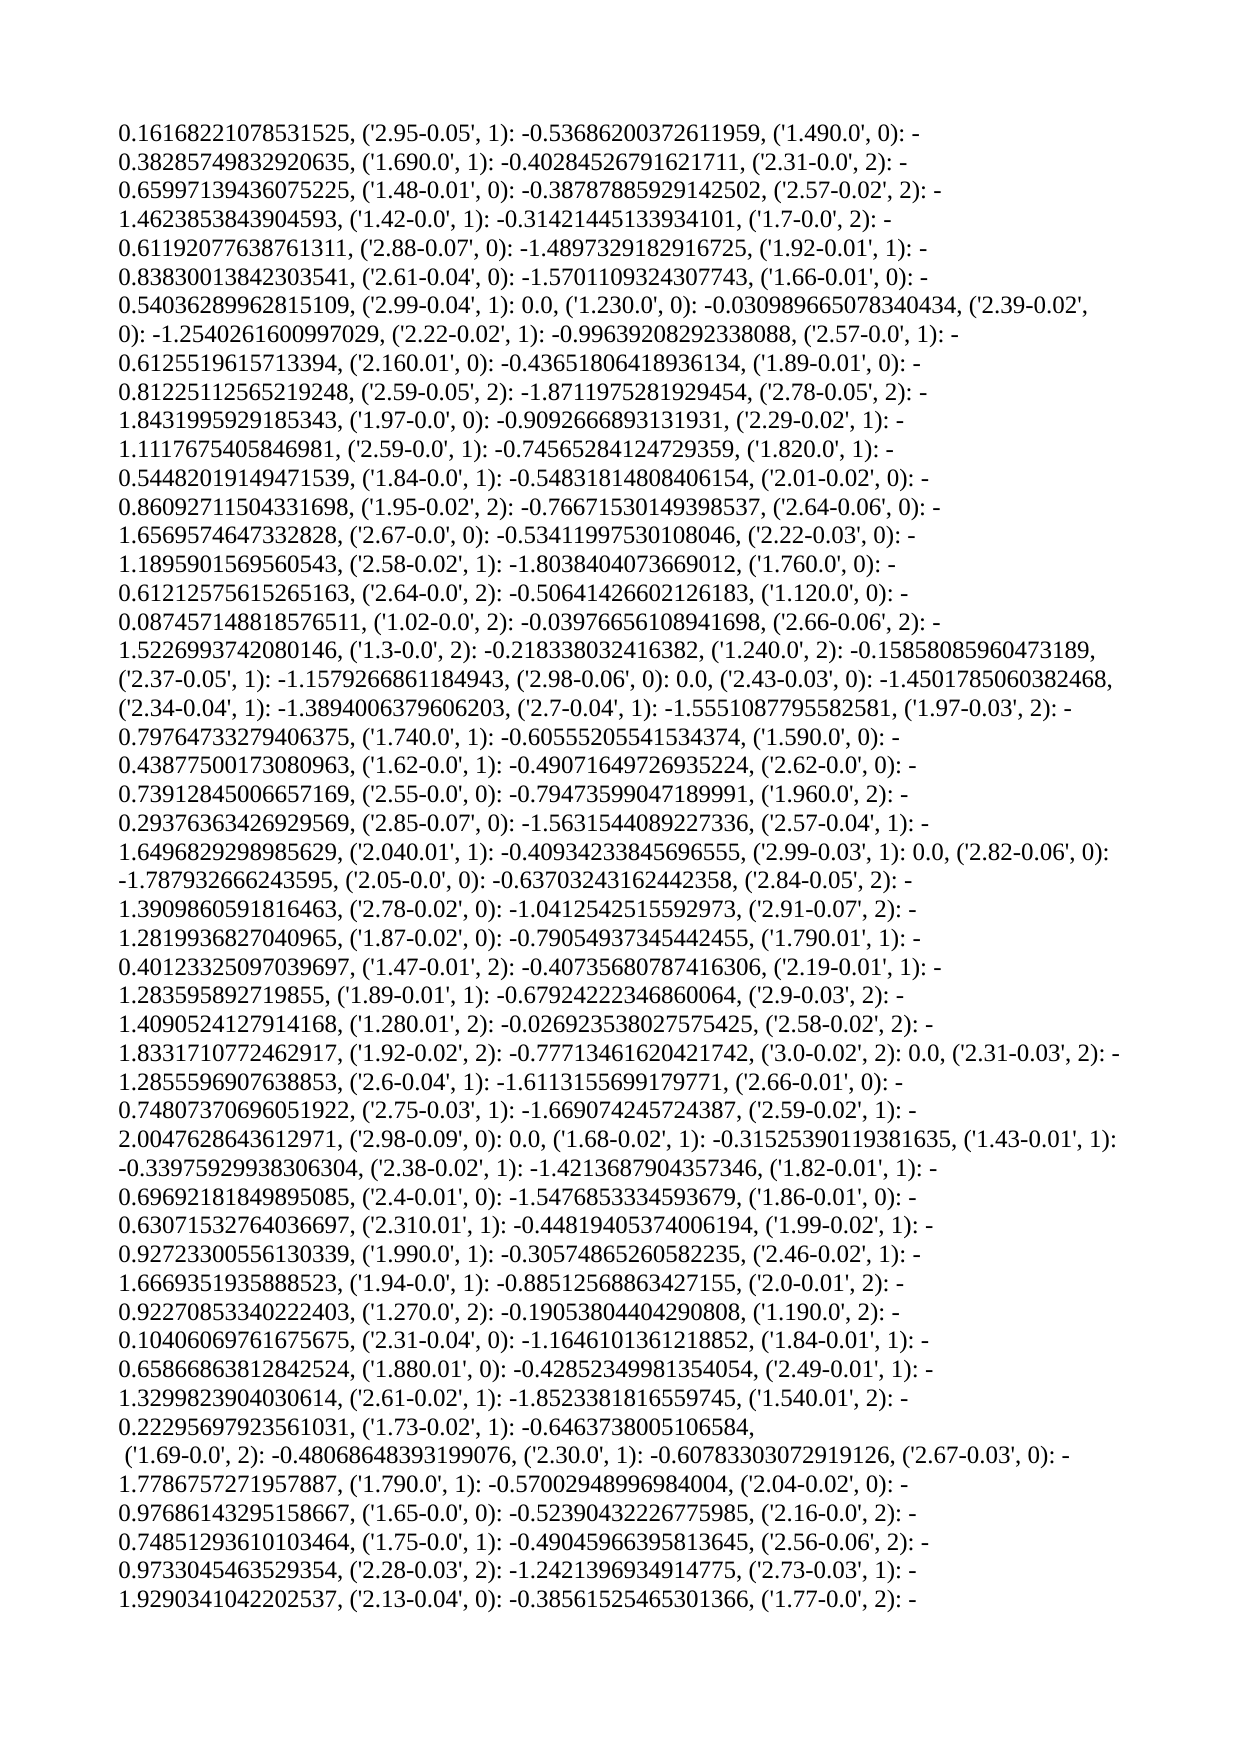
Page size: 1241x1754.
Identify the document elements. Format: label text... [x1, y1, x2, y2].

text -0.16168221078531525, ('2.95-0.05', 1): -0.53686200372611959, ('1.490.0', 0): -0.38285749832920635, ('1.690.0', 1): -0.40284526791621711, ('2.31-0.0', 2): -0.65997139436075225, ('1.48-0.01', 0): -0.38787885929142502, ('2.57-0.02', 2): -1.4623853843904593, ('1.42-0.0', 1): -0.31421445133934101, ('1.7-0.0', 2): -0.61192077638761311, ('2.88-0.07', 0): -1.4897329182916725, ('1.92-0.01', 1): -0.83830013842303541, ('2.61-0.04', 0): -1.5701109324307743, ('1.66-0.01', 0): -0.54036289962815109, ('2.99-0.04', 1): 0.0, ('1.230.0', 0): -0.030989665078340434, ('2.39-0.02', 0): -1.2540261600997029, ('2.22-0.02', 1): -0.99639208292338088, ('2.57-0.0', 1): -0.6125519615713394, ('2.160.01', 0): -0.43651806418936134, ('1.89-0.01', 0): -0.81225112565219248, ('2.59-0.05', 2): -1.8711975281929454, ('2.78-0.05', 2): -1.8431995929185343, ('1.97-0.0', 0): -0.9092666893131931, ('2.29-0.02', 1): -1.1117675405846981, ('2.59-0.0', 1): -0.74565284124729359, ('1.820.0', 1): -0.54482019149471539, ('1.84-0.0', 1): -0.54831814808406154, ('2.01-0.02', 0): -0.86092711504331698, ('1.95-0.02', 2): -0.76671530149398537, ('2.64-0.06', 0): -1.6569574647332828, ('2.67-0.0', 0): -0.53411997530108046, ('2.22-0.03', 0): -1.1895901569560543, ('2.58-0.02', 1): -1.8038404073669012, ('1.760.0', 0): -0.61212575615265163, ('2.64-0.0', 2): -0.50641426602126183, ('1.120.0', 0): -0.087457148818576511, ('1.02-0.0', 2): -0.03976656108941698, ('2.66-0.06', 2): -1.5226993742080146, ('1.3-0.0', 2): -0.218338032416382, ('1.240.0', 2): -0.15858085960473189, ('2.37-0.05', 1): -1.1579266861184943, ('2.98-0.06', 0): 0.0, ('2.43-0.03', 0): -1.4501785060382468, ('2.34-0.04', 1): -1.3894006379606203, ('2.7-0.04', 1): -1.5551087795582581, ('1.97-0.03', 2): -0.79764733279406375, ('1.740.0', 1): -0.60555205541534374, ('1.590.0', 0): -0.43877500173080963, ('1.62-0.0', 1): -0.49071649726935224, ('2.62-0.0', 0): -0.73912845006657169, ('2.55-0.0', 0): -0.79473599047189991, ('1.960.0', 2): -0.29376363426929569, ('2.85-0.07', 0): -1.5631544089227336, ('2.57-0.04', 1): -1.6496829298985629, ('2.040.01', 1): -0.40934233845696555, ('2.99-0.03', 1): 0.0, ('2.82-0.06', 0): -1.787932666243595, ('2.05-0.0', 0): -0.63703243162442358, ('2.84-0.05', 2): -1.3909860591816463, ('2.78-0.02', 0): -1.0412542515592973, ('2.91-0.07', 2): -1.2819936827040965, ('1.87-0.02', 0): -0.79054937345442455, ('1.790.01', 1): -0.40123325097039697, ('1.47-0.01', 2): -0.40735680787416306, ('2.19-0.01', 1): -1.283595892719855, ('1.89-0.01', 1): -0.67924222346860064, ('2.9-0.03', 2): -1.4090524127914168, ('1.280.01', 2): -0.026923538027575425, ('2.58-0.02', 2): -1.8331710772462917, ('1.92-0.02', 2): -0.77713461620421742, ('3.0-0.02', 2): 0.0, ('2.31-0.03', 2): -1.2855596907638853, ('2.6-0.04', 1): -1.6113155699179771, ('2.66-0.01', 0): -0.74807370696051922, ('2.75-0.03', 1): -1.669074245724387, ('2.59-0.02', 1): -2.0047628643612971, ('2.98-0.09', 0): 0.0, ('1.68-0.02', 1): -0.31525390119381635, ('1.43-0.01', 1): -0.33975929938306304, ('2.38-0.02', 1): -1.4213687904357346, ('1.82-0.01', 1): -0.69692181849895085, ('2.4-0.01', 0): -1.5476853334593679, ('1.86-0.01', 0): -0.63071532764036697, ('2.310.01', 1): -0.44819405374006194, ('1.99-0.02', 1): -0.92723300556130339, ('1.990.0', 1): -0.30574865260582235, ('2.46-0.02', 1): -1.6669351935888523, ('1.94-0.0', 1): -0.88512568863427155, ('2.0-0.01', 2): -0.92270853340222403, ('1.270.0', 2): -0.19053804404290808, ('1.190.0', 2): -0.10406069761675675, ('2.31-0.04', 0): -1.1646101361218852, ('1.84-0.01', 1): -0.65866863812842524, ('1.880.01', 0): -0.42852349981354054, ('2.49-0.01', 1): -1.3299823904030614, ('2.61-0.02', 1): -1.8523381816559745, ('1.540.01', 2): -0.22295697923561031, ('1.73-0.02', 1): -0.6463738005106584, [118, 118, 1122, 1441]
text ('1.69-0.0', 2): -0.48068648393199076, ('2.30.0', 1): -0.60783303072919126, ('2.67-0.03', 0): -1.7786757271957887, ('1.790.0', 1): -0.57002948996984004, ('2.04-0.02', 0): -0.97686143295158667, ('1.65-0.0', 0): -0.52390432226775985, ('2.16-0.0', 2): -0.74851293610103464, ('1.75-0.0', 1): -0.49045966395813645, ('2.56-0.06', 2): -0.9733045463529354, ('2.28-0.03', 2): -1.2421396934914775, ('2.73-0.03', 1): -1.9290341042202537, ('2.13-0.04', 0): -0.38561525465301366, ('1.77-0.0', 2): [118, 1441, 1122, 1613]
